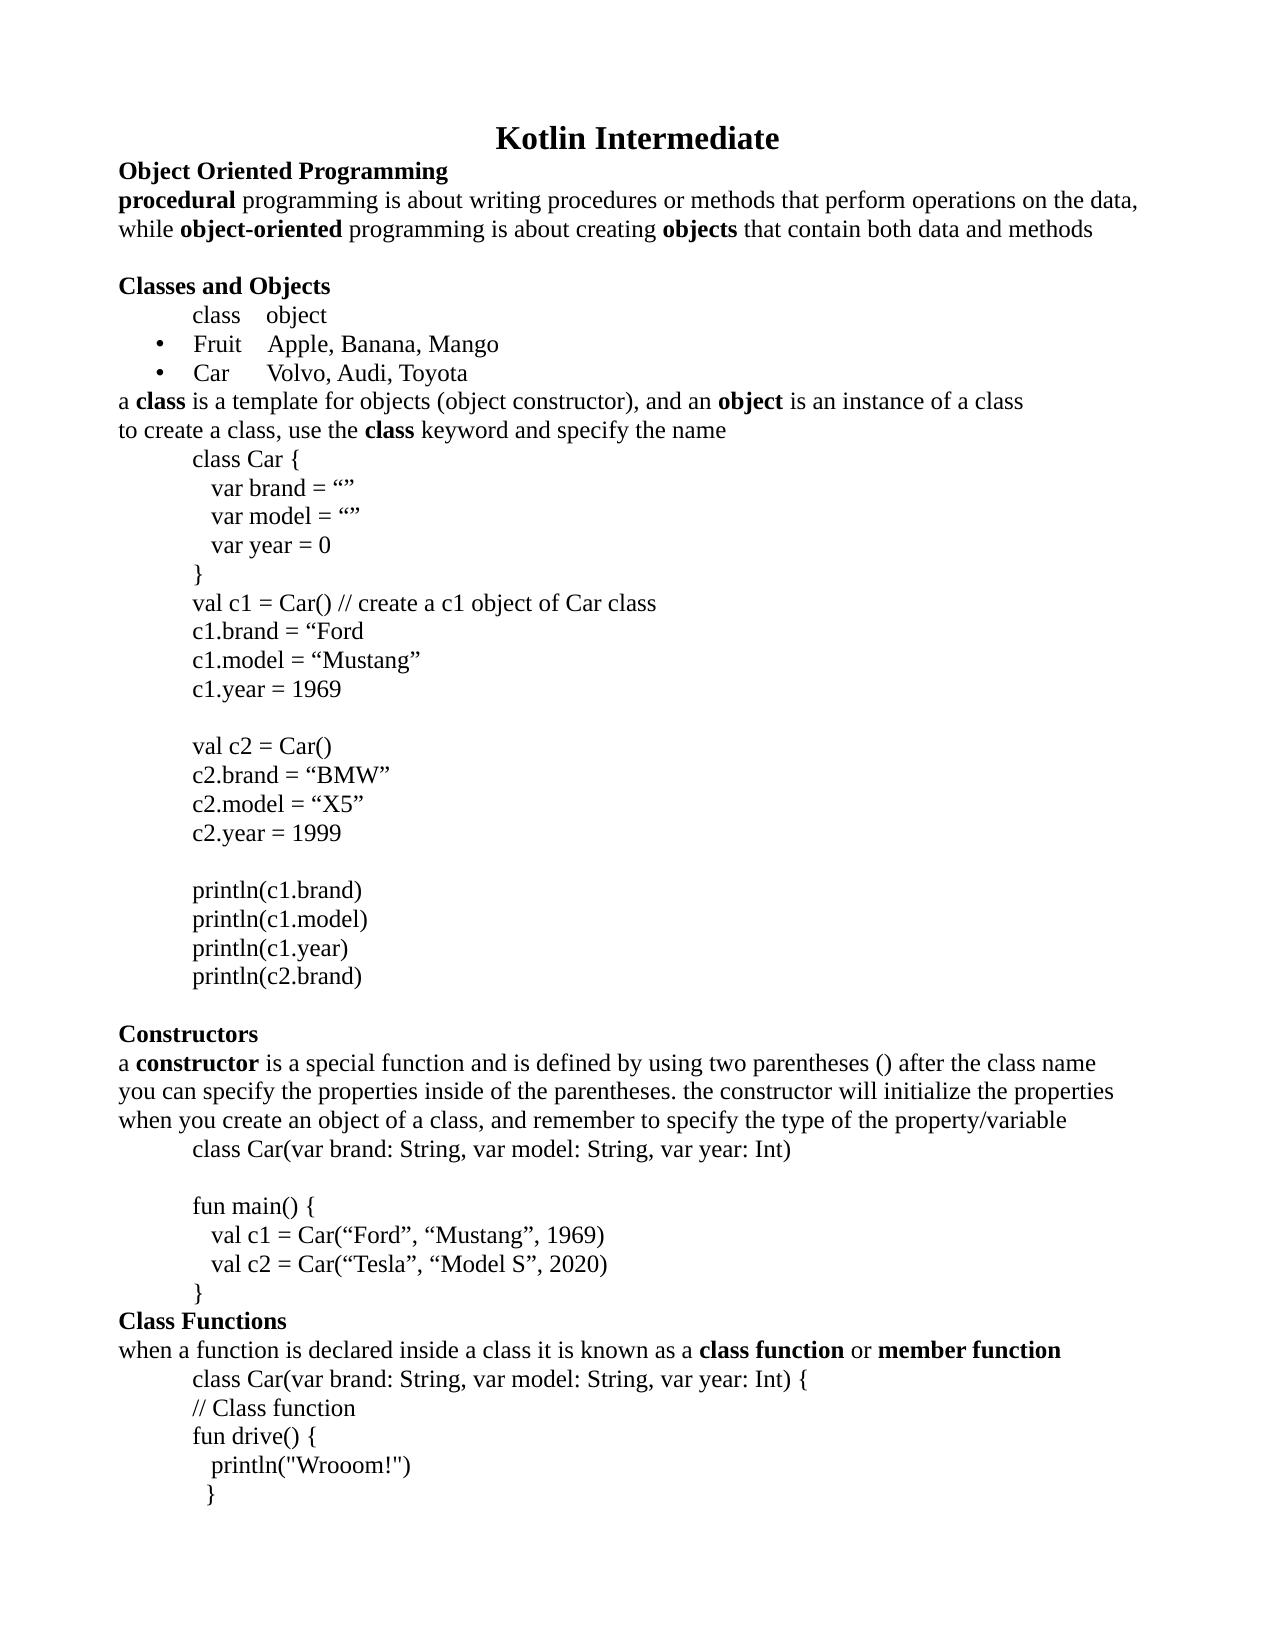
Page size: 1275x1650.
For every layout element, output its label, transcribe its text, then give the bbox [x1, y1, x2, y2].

text val c2 = Car(“Tesla”, “Model S”, 2020) [118, 1249, 1157, 1278]
text Kotlin Intermediate [118, 118, 1157, 156]
text println(c1.year) [118, 933, 1157, 961]
text Object Oriented Programming [118, 156, 1157, 185]
text procedural programming is about writing procedures or methods that perform operations on the data, while object-oriented programming is about creating objects that contain both data and methods [118, 185, 1157, 243]
text c1.brand = “Ford [118, 616, 1157, 645]
text var year = 0 [118, 530, 1157, 559]
text to create a class, use the class keyword and specify the name [118, 415, 1157, 444]
text c1.model = “Mustang” [118, 645, 1157, 674]
text c2.brand = “BMW” [118, 760, 1157, 789]
text class Car(var brand: String, var model: String, var year: Int) { [118, 1364, 1157, 1393]
text fun drive() { [118, 1421, 1157, 1450]
text var model = “” [118, 501, 1157, 530]
text val c1 = Car() // create a c1 object of Car class [118, 588, 1157, 616]
text // Class function [118, 1393, 1157, 1421]
text } [118, 1278, 1157, 1306]
list Car Volvo, Audi, Toyota [156, 358, 1157, 386]
text class Car(var brand: String, var model: String, var year: Int) [118, 1134, 1157, 1163]
text class object [118, 300, 1157, 329]
text c1.year = 1969 [118, 674, 1157, 703]
text val c1 = Car(“Ford”, “Mustang”, 1969) [118, 1220, 1157, 1249]
text class Car { [118, 444, 1157, 473]
text } [118, 559, 1157, 588]
list Fruit Apple, Banana, Mango [156, 329, 1157, 358]
text Classes and Objects [118, 271, 1157, 300]
text c2.year = 1999 [118, 818, 1157, 846]
text println(c1.model) [118, 904, 1157, 933]
text fun main() { [118, 1191, 1157, 1220]
text println(c2.brand) [118, 961, 1157, 990]
text val c2 = Car() [118, 731, 1157, 760]
text a class is a template for objects (object constructor), and an object is an instance of a class [118, 386, 1157, 415]
text println(c1.brand) [118, 875, 1157, 904]
text a constructor is a special function and is defined by using two parentheses () after the class name [118, 1048, 1157, 1076]
text you can specify the properties inside of the parentheses. the constructor will initialize the properties when you create an object of a class, and remember to specify the type of the property/variable [118, 1076, 1157, 1134]
text var brand = “” [118, 473, 1157, 501]
text when a function is declared inside a class it is known as a class function or member function [118, 1335, 1157, 1364]
text c2.model = “X5” [118, 789, 1157, 818]
text println("Wrooom!") [118, 1450, 1157, 1479]
text } [118, 1479, 1157, 1508]
text Constructors [118, 1019, 1157, 1048]
text Class Functions [118, 1306, 1157, 1335]
